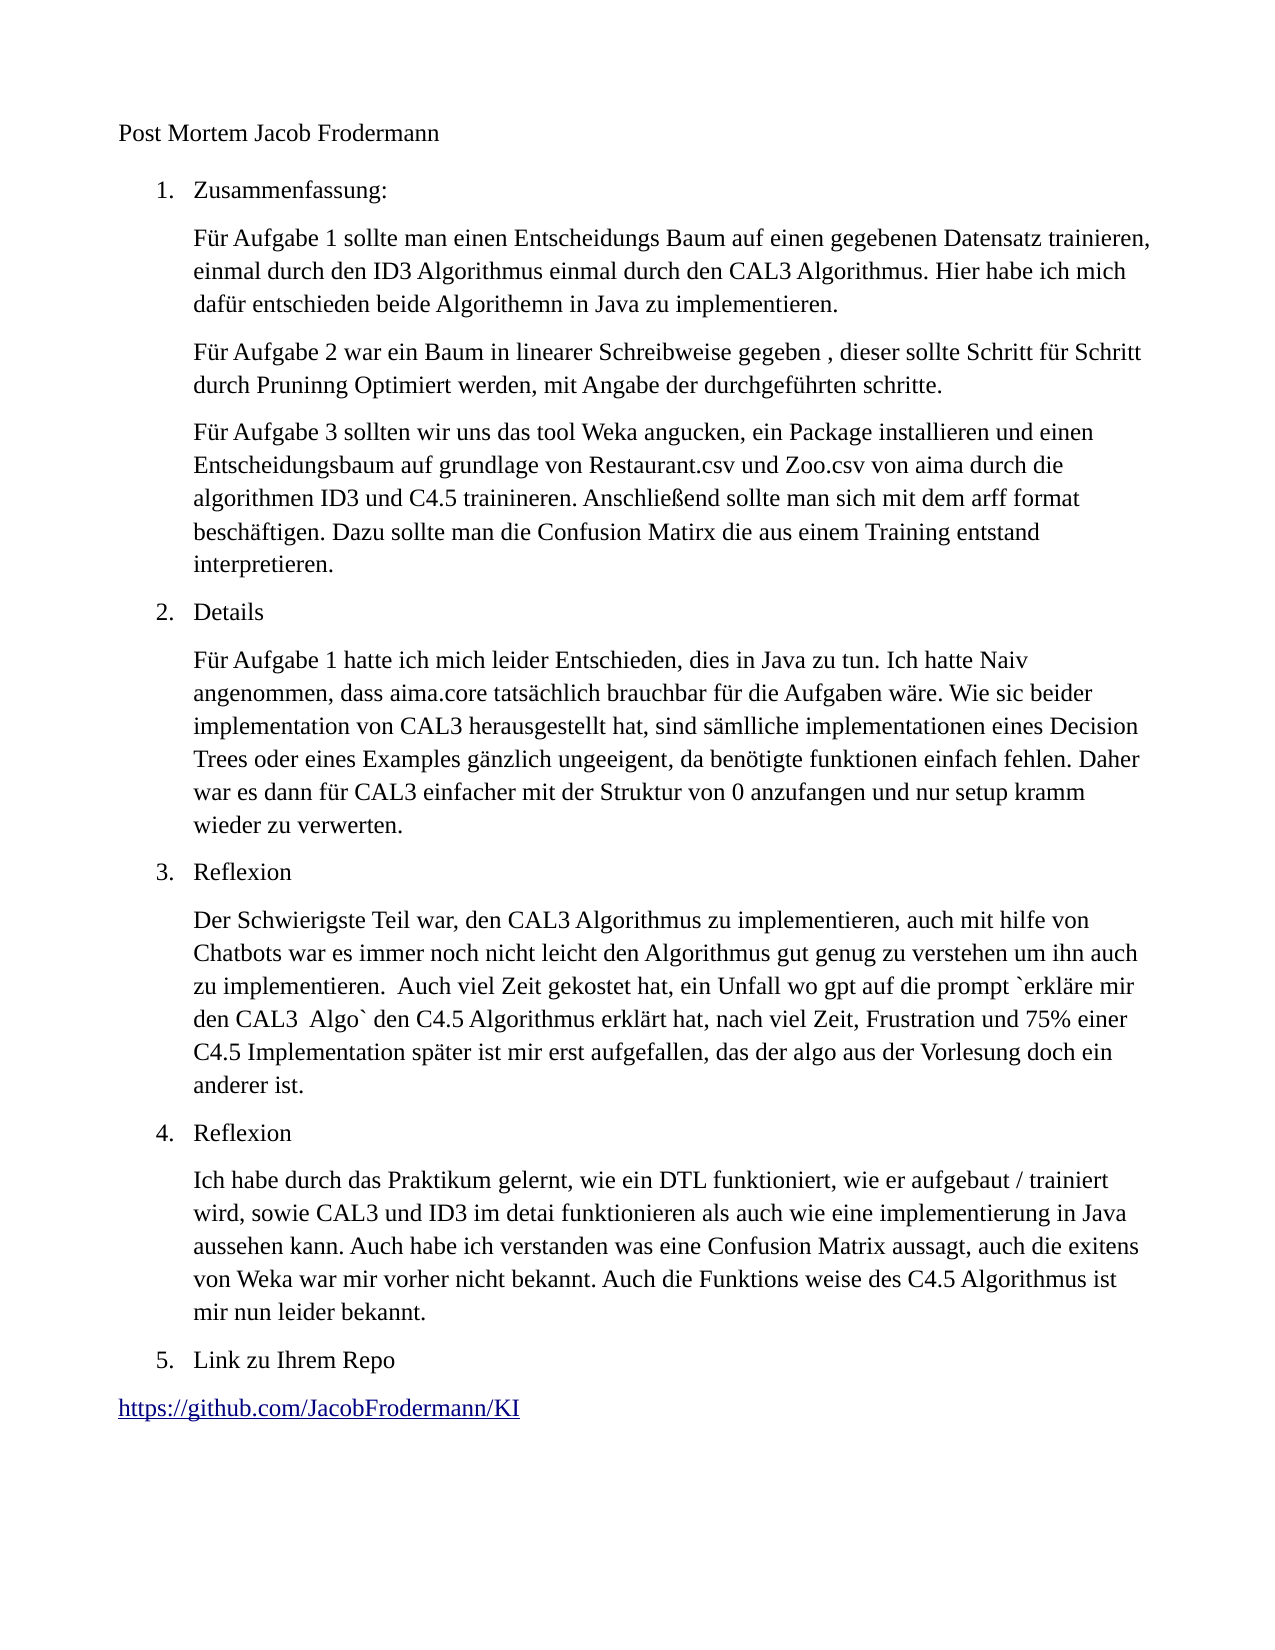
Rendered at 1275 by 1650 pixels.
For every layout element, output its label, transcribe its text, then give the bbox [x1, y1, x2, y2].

list Für Aufgabe 3 sollten wir uns das tool Weka angucken, ein Package installieren und einen Entscheidungsbaum auf grundlage von Restaurant.csv und Zoo.csv von aima durch die algorithmen ID3 und C4.5 trainineren. Anschließend sollte man sich mit dem arff format beschäftigen. Dazu sollte man die Confusion Matirx die aus einem Training entstand interpretieren. [156, 417, 1157, 578]
text https://github.com/JacobFrodermann/KI [118, 1393, 1157, 1421]
list Ich habe durch das Praktikum gelernt, wie ein DTL funktioniert, wie er aufgebaut / trainiert wird, sowie CAL3 und ID3 im detai funktionieren als auch wie eine implementierung in Java aussehen kann. Auch habe ich verstanden was eine Confusion Matrix aussagt, auch die exitens von Weka war mir vorher nicht bekannt. Auch die Funktions weise des C4.5 Algorithmus ist mir nun leider bekannt. [156, 1165, 1157, 1326]
text Post Mortem Jacob Frodermann [118, 118, 1157, 147]
list Für Aufgabe 1 hatte ich mich leider Entschieden, dies in Java zu tun. Ich hatte Naiv angenommen, dass aima.core tatsächlich brauchbar für die Aufgaben wäre. Wie sic beider implementation von CAL3 herausgestellt hat, sind sämlliche implementationen eines Decision Trees oder eines Examples gänzlich ungeeigent, da benötigte funktionen einfach fehlen. Daher war es dann für CAL3 einfacher mit der Struktur von 0 anzufangen und nur setup kramm wieder zu verwerten. [156, 645, 1157, 839]
list Link zu Ihrem Repo [156, 1345, 1157, 1374]
list Details [156, 597, 1157, 626]
list Reflexion [156, 857, 1157, 886]
list Der Schwierigste Teil war, den CAL3 Algorithmus zu implementieren, auch mit hilfe von Chatbots war es immer noch nicht leicht den Algorithmus gut genug zu verstehen um ihn auch zu implementieren. Auch viel Zeit gekostet hat, ein Unfall wo gpt auf die prompt `erkläre mir den CAL3 Algo` den C4.5 Algorithmus erklärt hat, nach viel Zeit, Frustration und 75% einer C4.5 Implementation später ist mir erst aufgefallen, das der algo aus der Vorlesung doch ein anderer ist. [156, 905, 1157, 1099]
list Für Aufgabe 2 war ein Baum in linearer Schreibweise gegeben , dieser sollte Schritt für Schritt durch Pruninng Optimiert werden, mit Angabe der durchgeführten schritte. [156, 337, 1157, 399]
list Reflexion [156, 1118, 1157, 1147]
list Für Aufgabe 1 sollte man einen Entscheidungs Baum auf einen gegebenen Datensatz trainieren, einmal durch den ID3 Algorithmus einmal durch den CAL3 Algorithmus. Hier habe ich mich dafür entschieden beide Algorithemn in Java zu implementieren. [156, 223, 1157, 318]
list Zusammenfassung: [156, 176, 1157, 204]
